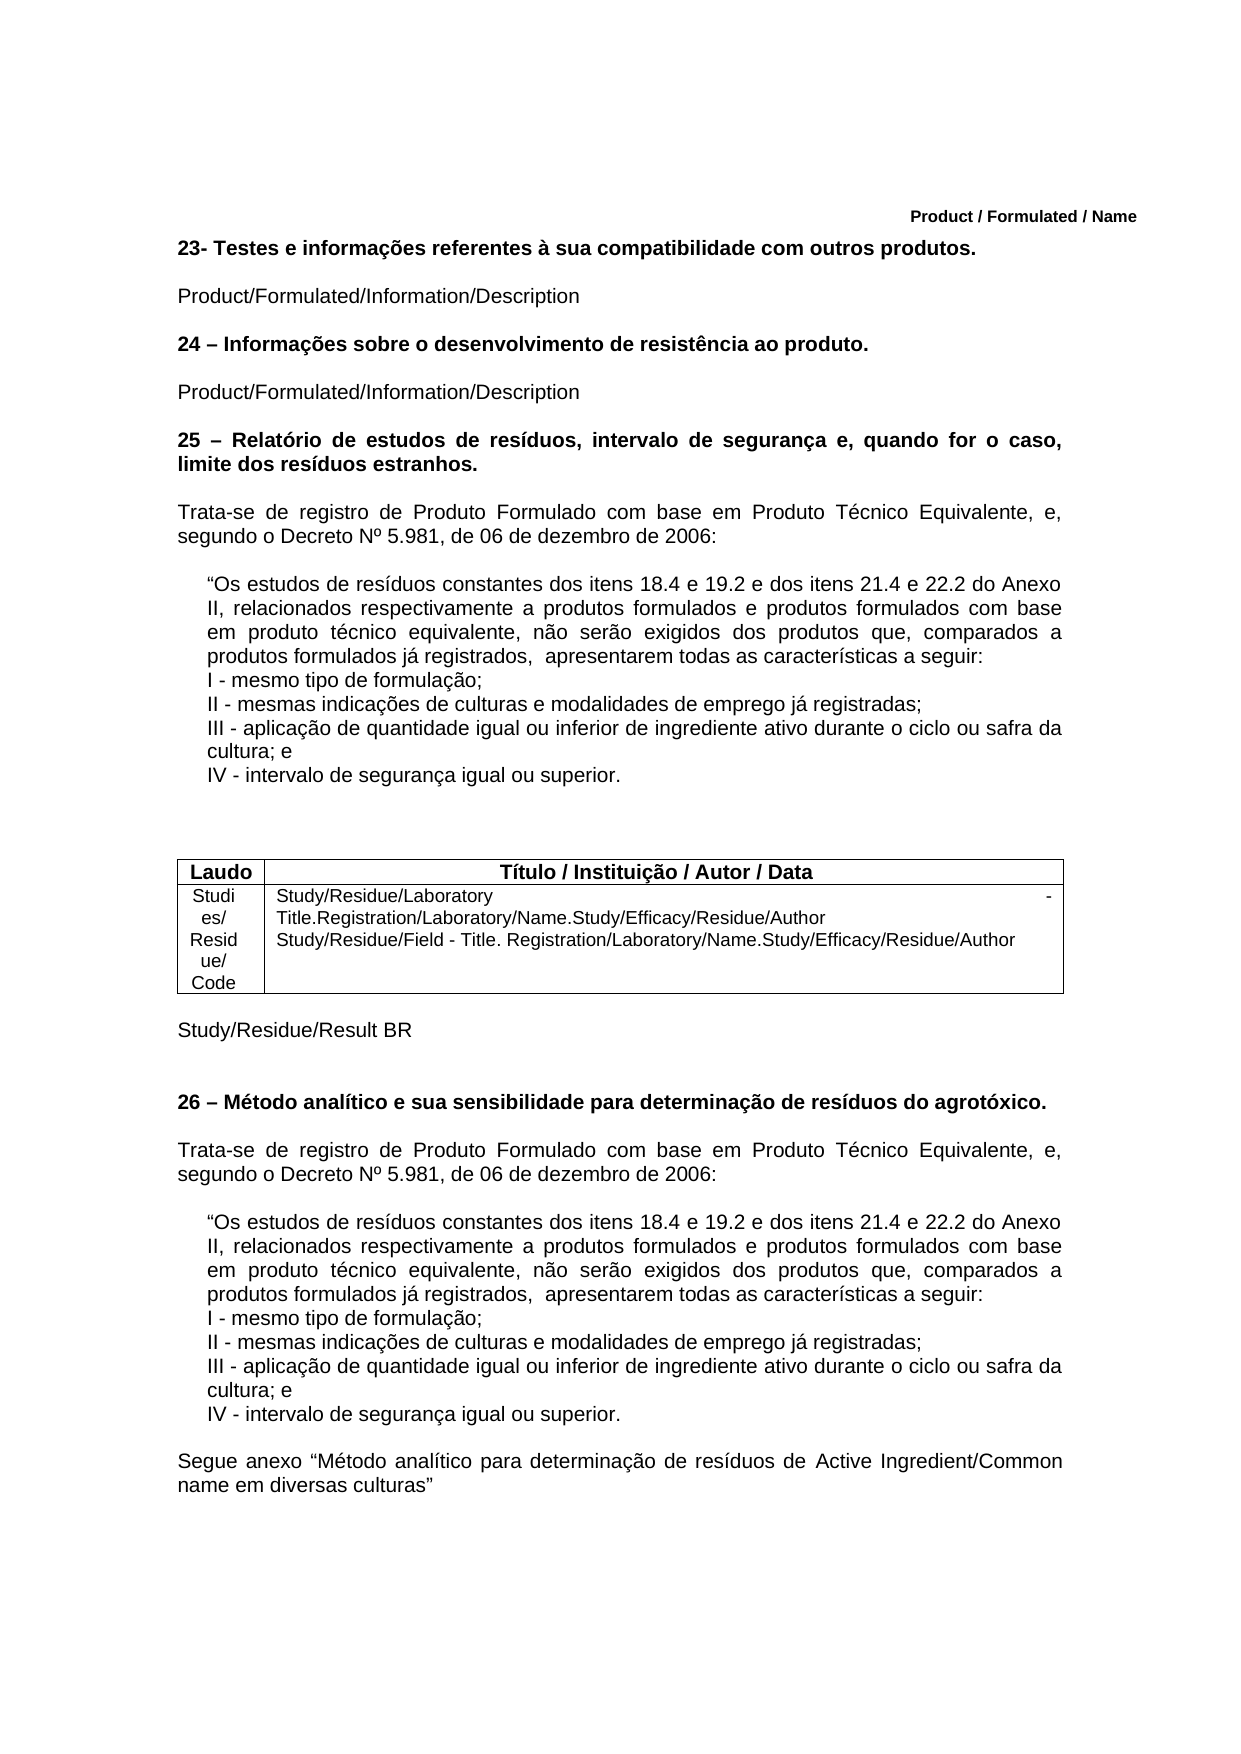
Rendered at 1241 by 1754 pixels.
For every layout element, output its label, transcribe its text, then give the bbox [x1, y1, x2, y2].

text Trata-se de registro de Produto Formulado com base em Produto Técnico Equivalente, e, segundo o Decreto Nº 5.981, de 06 de dezembro de 2006: [177, 500, 1063, 548]
text Segue anexo “Método analítico para determinação de resíduos de Active Ingredient/Common name em diversas culturas” [177, 1449, 1063, 1497]
text 26 – Método analítico e sua sensibilidade para determinação de resíduos do agrotóxico. [177, 1090, 1063, 1114]
table_cell Study/Residue/Laboratory - Title.Registration/Laboratory/Name.Study/Efficacy/Residue/Author Study/Residue/Field - Title. Registration/Laboratory/Name.Study/Efficacy/Residue/Author [265, 885, 1063, 993]
text Product/Formulated/Information/Description [177, 380, 1063, 404]
text Trata-se de registro de Produto Formulado com base em Produto Técnico Equivalente, e, segundo o Decreto Nº 5.981, de 06 de dezembro de 2006: [177, 1138, 1063, 1186]
text Study/Residue/Result BR [177, 1018, 1063, 1042]
table_header Título / Instituição / Autor / Data [265, 860, 1063, 884]
text I - mesmo tipo de formulação; [207, 667, 1063, 691]
text IV - intervalo de segurança igual ou superior. [207, 763, 1063, 787]
text 23- Testes e informações referentes à sua compatibilidade com outros produtos. [177, 236, 1063, 260]
table_cell Studies/Residue/Code [178, 885, 264, 993]
text 24 – Informações sobre o desenvolvimento de resistência ao produto. [177, 332, 1063, 356]
text III - aplicação de quantidade igual ou inferior de ingrediente ativo durante o ciclo ou safra da cultura; e [207, 715, 1063, 763]
text II - mesmas indicações de culturas e modalidades de emprego já registradas; [207, 1329, 1063, 1353]
text Product/Formulated/Information/Description [177, 284, 1063, 308]
text III - aplicação de quantidade igual ou inferior de ingrediente ativo durante o ciclo ou safra da cultura; e [207, 1353, 1063, 1401]
table_header Laudo [178, 860, 264, 884]
text IV - intervalo de segurança igual ou superior. [207, 1401, 1063, 1425]
text “Os estudos de resíduos constantes dos itens 18.4 e 19.2 e dos itens 21.4 e 22.2 do Anexo II, relacionados respectivamente a produtos formulados e produtos formulados com base em produto técnico equivalente, não serão exigidos dos produtos que, comparados a produtos formulados já registrados, apresentarem todas as características a seguir: [207, 1210, 1063, 1306]
text I - mesmo tipo de formulação; [207, 1306, 1063, 1329]
text 25 – Relatório de estudos de resíduos, intervalo de segurança e, quando for o caso, limite dos resíduos estranhos. [177, 428, 1063, 476]
text “Os estudos de resíduos constantes dos itens 18.4 e 19.2 e dos itens 21.4 e 22.2 do Anexo II, relacionados respectivamente a produtos formulados e produtos formulados com base em produto técnico equivalente, não serão exigidos dos produtos que, comparados a produtos formulados já registrados, apresentarem todas as características a seguir: [207, 572, 1063, 667]
text II - mesmas indicações de culturas e modalidades de emprego já registradas; [207, 691, 1063, 715]
